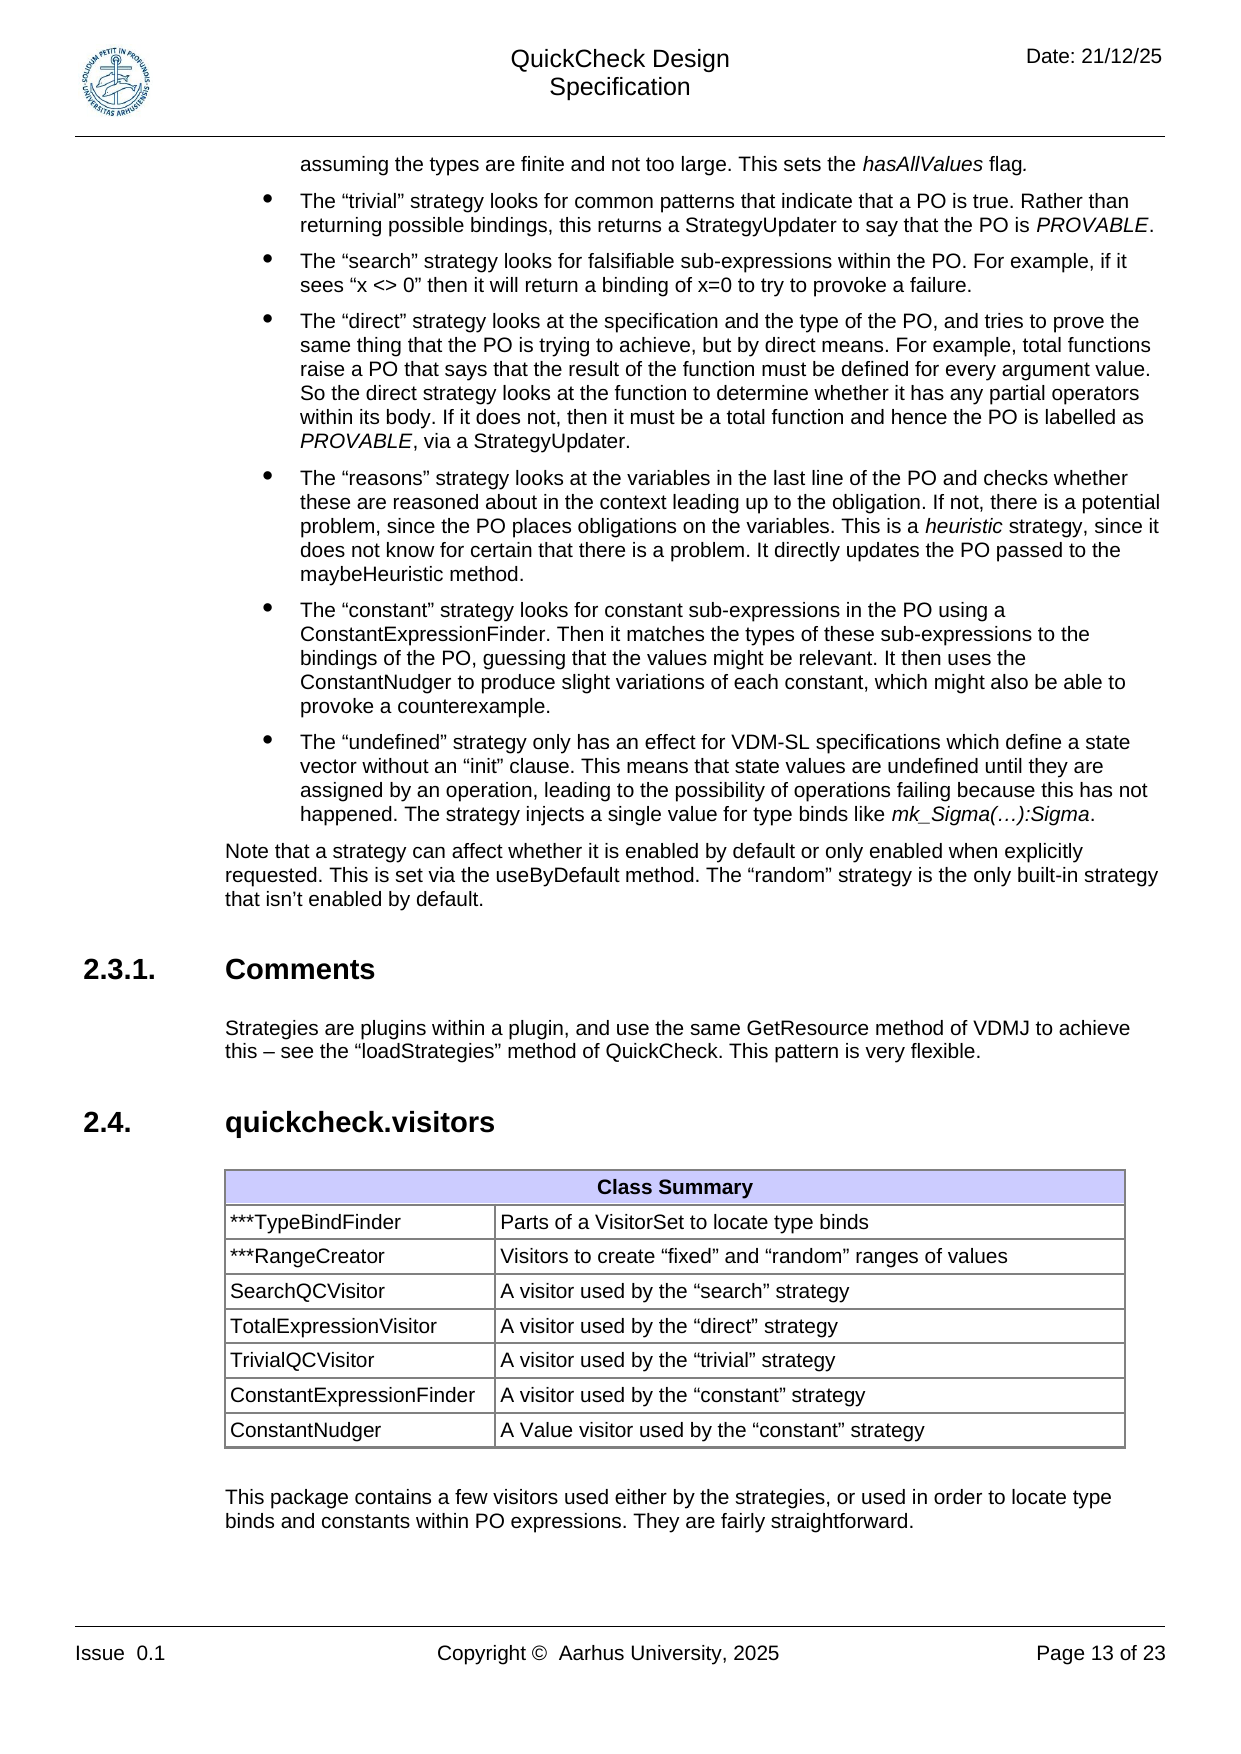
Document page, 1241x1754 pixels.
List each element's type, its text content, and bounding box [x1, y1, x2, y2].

list The “reasons” strategy looks at the variables in the last line of the PO and checks whether these are reasoned about in the context leading up to the obligation. If not, there is a potential problem, since the PO places obligations on the variables. This is a heuristic strategy, since it does not know for certain that there is a problem. It directly updates the PO passed to the maybeHeuristic method. [262, 466, 1165, 586]
list The “direct” strategy looks at the specification and the type of the PO, and tries to prove the same thing that the PO is trying to achieve, but by direct means. For example, total functions raise a PO that says that the result of the function must be defined for every argument value. So the direct strategy looks at the function to determine whether it has any partial operators within its body. If it does not, then it must be a total function and hence the PO is labelled as PROVABLE, via a StrategyUpdater. [262, 310, 1165, 453]
table_cell ***RangeCreator [226, 1240, 494, 1273]
table_cell A visitor used by the “direct” strategy [496, 1310, 1124, 1342]
subtitle Comments [75, 953, 1165, 986]
table_cell Parts of a VisitorSet to locate type binds [496, 1206, 1124, 1238]
table_cell TotalExpressionVisitor [226, 1310, 494, 1342]
text Strategies are plugins within a plugin, and use the same GetResource method of VDMJ to achieve this – see the “loadStrategies” method of QuickCheck. This pattern is very flexible. [225, 1016, 1165, 1064]
table_cell A Value visitor used by the “constant” strategy [496, 1414, 1124, 1446]
table_cell A visitor used by the “constant” strategy [496, 1379, 1124, 1412]
subtitle quickcheck.visitors [75, 1106, 1165, 1139]
text This package contains a few visitors used either by the strategies, or used in order to locate type binds and constants within PO expressions. They are fairly straightforward. [225, 1485, 1165, 1533]
list The “search” strategy looks for falsifiable sub-expressions within the PO. For example, if it sees “x <> 0” then it will return a binding of x=0 to try to provoke a failure. [262, 249, 1165, 297]
list The “constant” strategy looks for constant sub-expressions in the PO using a ConstantExpressionFinder. Then it matches the types of these sub-expressions to the bindings of the PO, guessing that the values might be relevant. It then uses the ConstantNudger to produce slight variations of each constant, which might also be able to provoke a counterexample. [262, 598, 1165, 718]
table_header Class Summary [226, 1171, 1124, 1203]
table_cell Visitors to create “fixed” and “random” ranges of values [496, 1240, 1124, 1273]
table_cell A visitor used by the “trivial” strategy [496, 1344, 1124, 1377]
table_cell TrivialQCVisitor [226, 1344, 494, 1377]
table_cell SearchQCVisitor [226, 1275, 494, 1308]
list The “trivial” strategy looks for common patterns that indicate that a PO is true. Rather than returning possible bindings, this returns a StrategyUpdater to say that the PO is PROVABLE. [262, 189, 1165, 237]
table_cell ConstantNudger [226, 1414, 494, 1446]
text Note that a strategy can affect whether it is enabled by default or only enabled when explicitly requested. This is set via the useByDefault method. The “random” strategy is the only built-in strategy that isn’t enabled by default. [225, 839, 1165, 911]
table_cell ***TypeBindFinder [226, 1206, 494, 1238]
list assuming the types are finite and not too large. This sets the hasAllValues flag. [262, 152, 1165, 176]
table_cell A visitor used by the “search” strategy [496, 1275, 1124, 1308]
table_cell ConstantExpressionFinder [226, 1379, 494, 1412]
list The “undefined” strategy only has an effect for VDM-SL specifications which define a state vector without an “init” clause. This means that state values are undefined until they are assigned by an operation, leading to the possibility of operations failing because this has not happened. The strategy injects a single value for type binds like mk_Sigma(…):Sigma. [262, 731, 1165, 826]
picture [78, 44, 153, 120]
